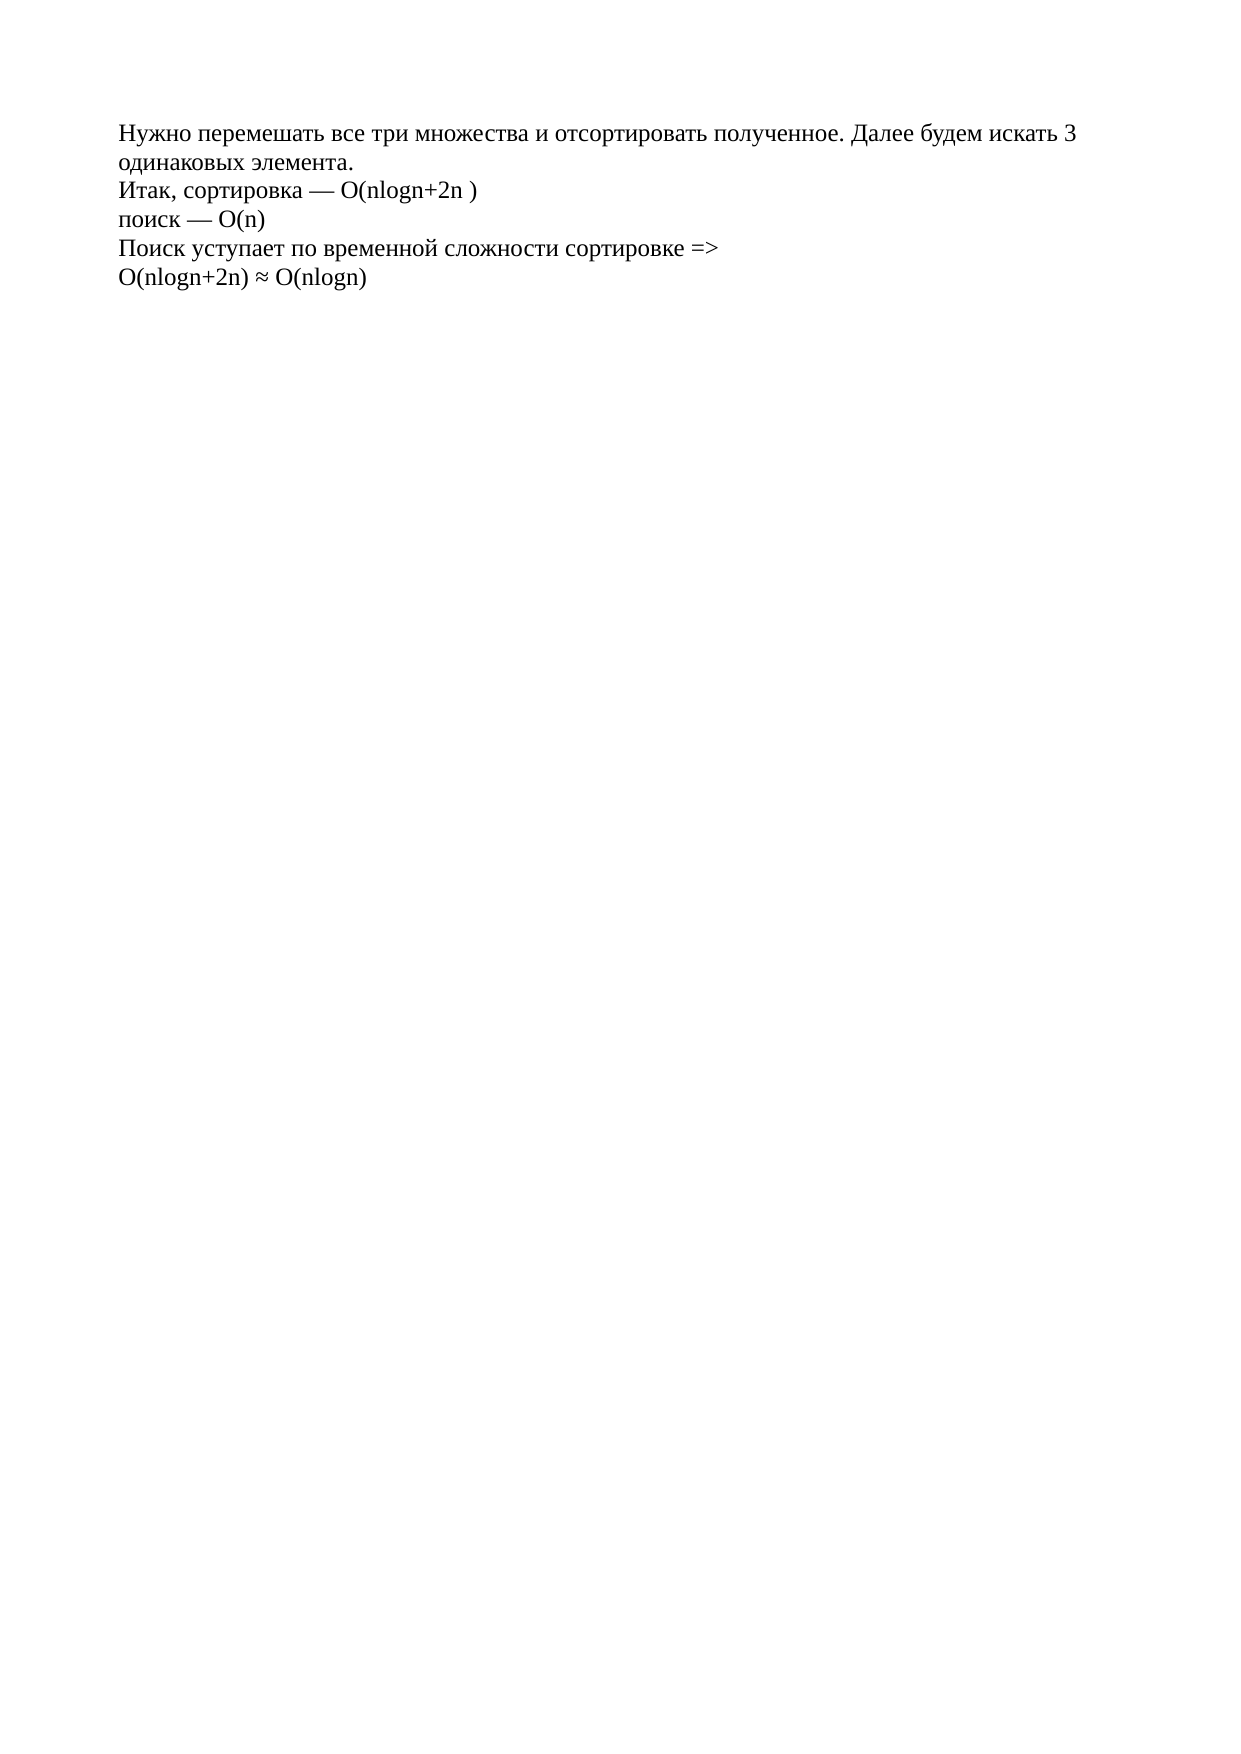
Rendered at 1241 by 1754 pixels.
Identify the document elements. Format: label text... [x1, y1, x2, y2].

text Поиск уступает по временной сложности сортировке => [118, 233, 1122, 262]
text Нужно перемешать все три множества и отсортировать полученное. Далее будем искать 3 одинаковых элемента. [118, 118, 1122, 176]
text O(nlogn+2n) ≈ O(nlogn) [118, 262, 1122, 291]
text поиск — O(n) [118, 204, 1122, 233]
text Итак, сортировка — O(nlogn+2n ) [118, 176, 1122, 204]
